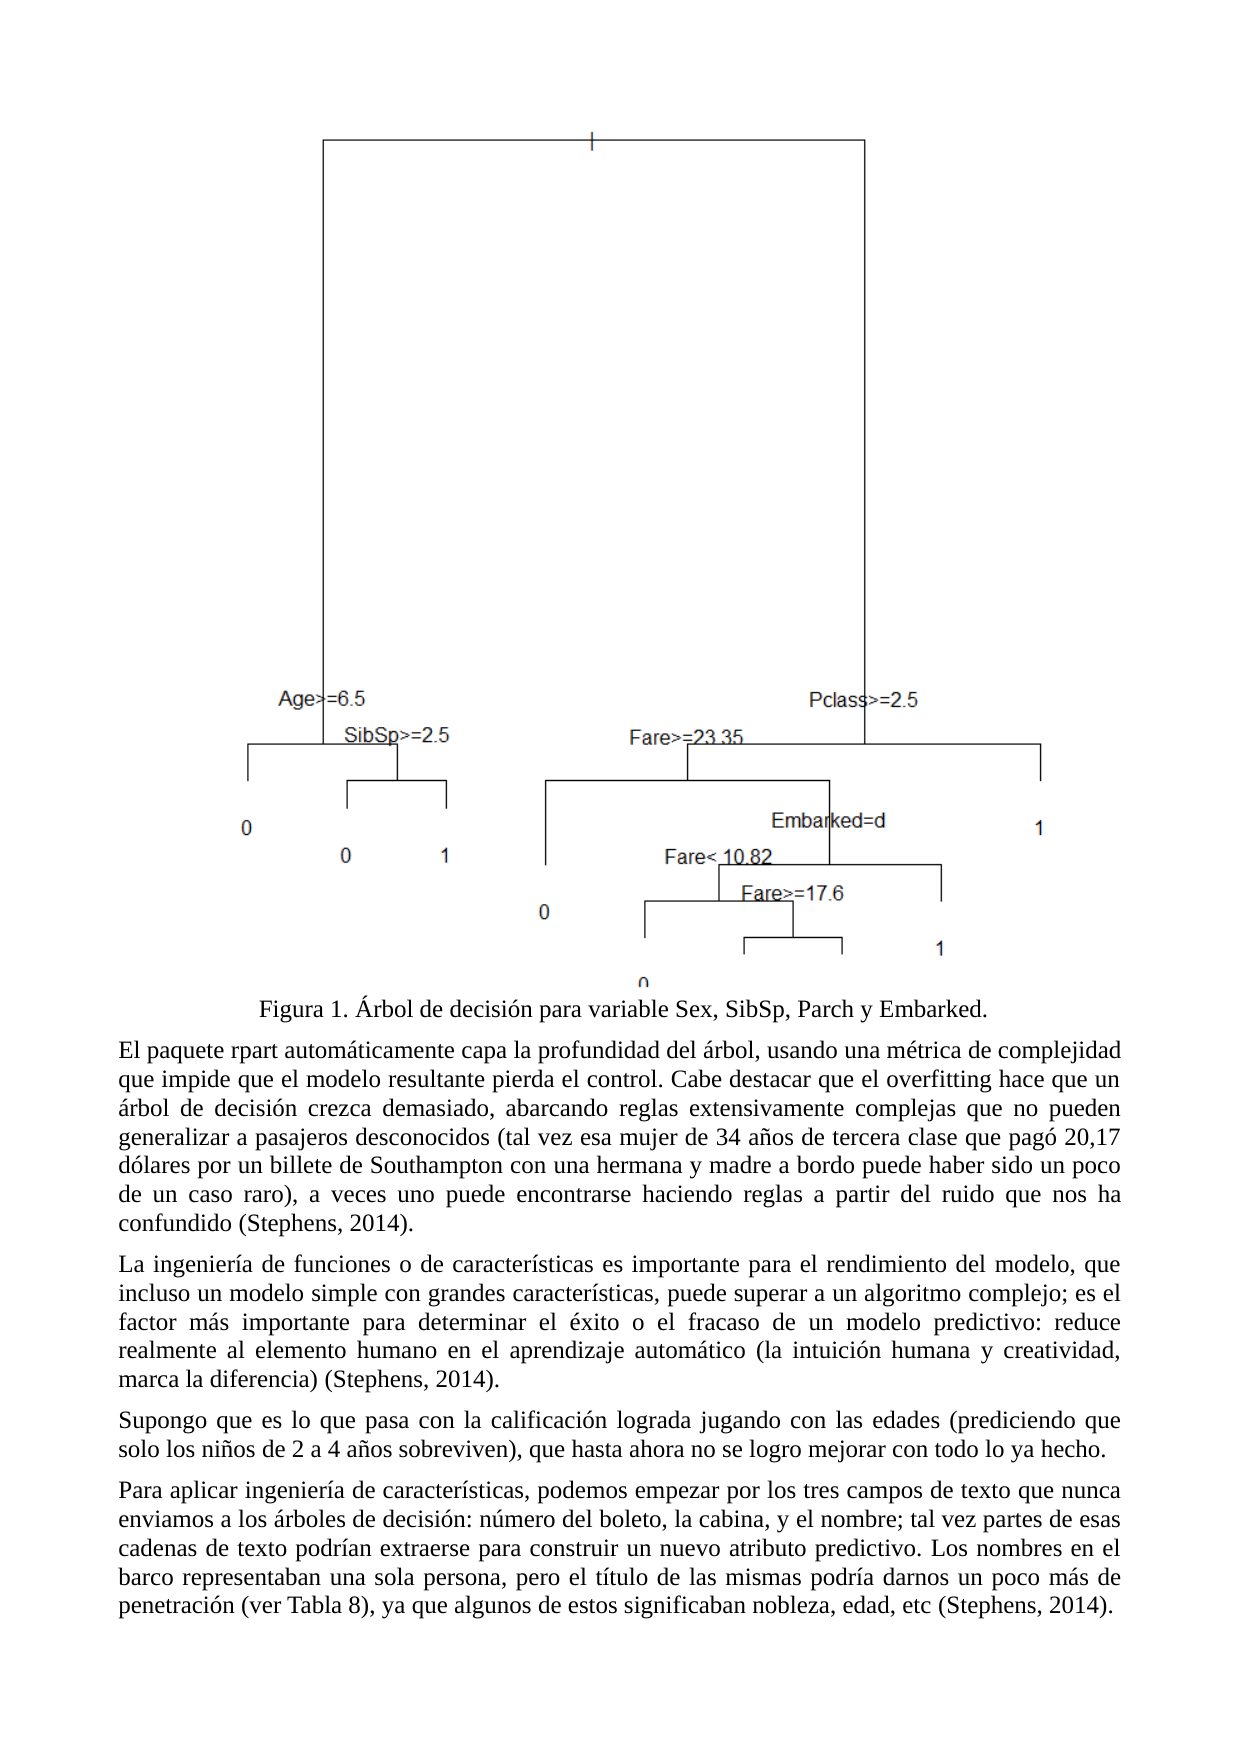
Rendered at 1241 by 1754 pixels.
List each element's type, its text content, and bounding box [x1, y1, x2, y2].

text La ingeniería de funciones o de características es importante para el rendimiento del modelo, que incluso un modelo simple con grandes características, puede superar a un algoritmo complejo; es el factor más importante para determinar el éxito o el fracaso de un modelo predictivo: reduce realmente al elemento humano en el aprendizaje automático (la intuición humana y creatividad, marca la diferencia) (Stephens, 2014). [118, 1249, 1122, 1393]
text Para aplicar ingeniería de características, podemos empezar por los tres campos de texto que nunca enviamos a los árboles de decisión: número del boleto, la cabina, y el nombre; tal vez partes de esas cadenas de texto podrían extraerse para construir un nuevo atributo predictivo. Los nombres en el barco representaban una sola persona, pero el título de las mismas podría darnos un poco más de penetración (ver Tabla 8), ya que algunos de estos significaban nobleza, edad, etc (Stephens, 2014). [118, 1476, 1122, 1619]
text El paquete rpart automáticamente capa la profundidad del árbol, usando una métrica de complejidad que impide que el modelo resultante pierda el control. Cabe destacar que el overfitting hace que un árbol de decisión crezca demasiado, abarcando reglas extensivamente complejas que no pueden generalizar a pasajeros desconocidos (tal vez esa mujer de 34 años de tercera clase que pagó 20,17 dólares por un billete de Southampton con una hermana y madre a bordo puede haber sido un poco de un caso raro), a veces uno puede encontrarse haciendo reglas a partir del ruido que nos ha confundido (Stephens, 2014). [118, 1036, 1122, 1237]
text Figura 1. Árbol de decisión para variable Sex, SibSp, Parch y Embarked. [118, 995, 1122, 1023]
text Supongo que es lo que pasa con la calificación lograda jugando con las edades (prediciendo que solo los niños de 2 a 4 años sobreviven), que hasta ahora no se logro mejorar con todo lo ya hecho. [118, 1406, 1122, 1463]
picture [118, 118, 1123, 995]
